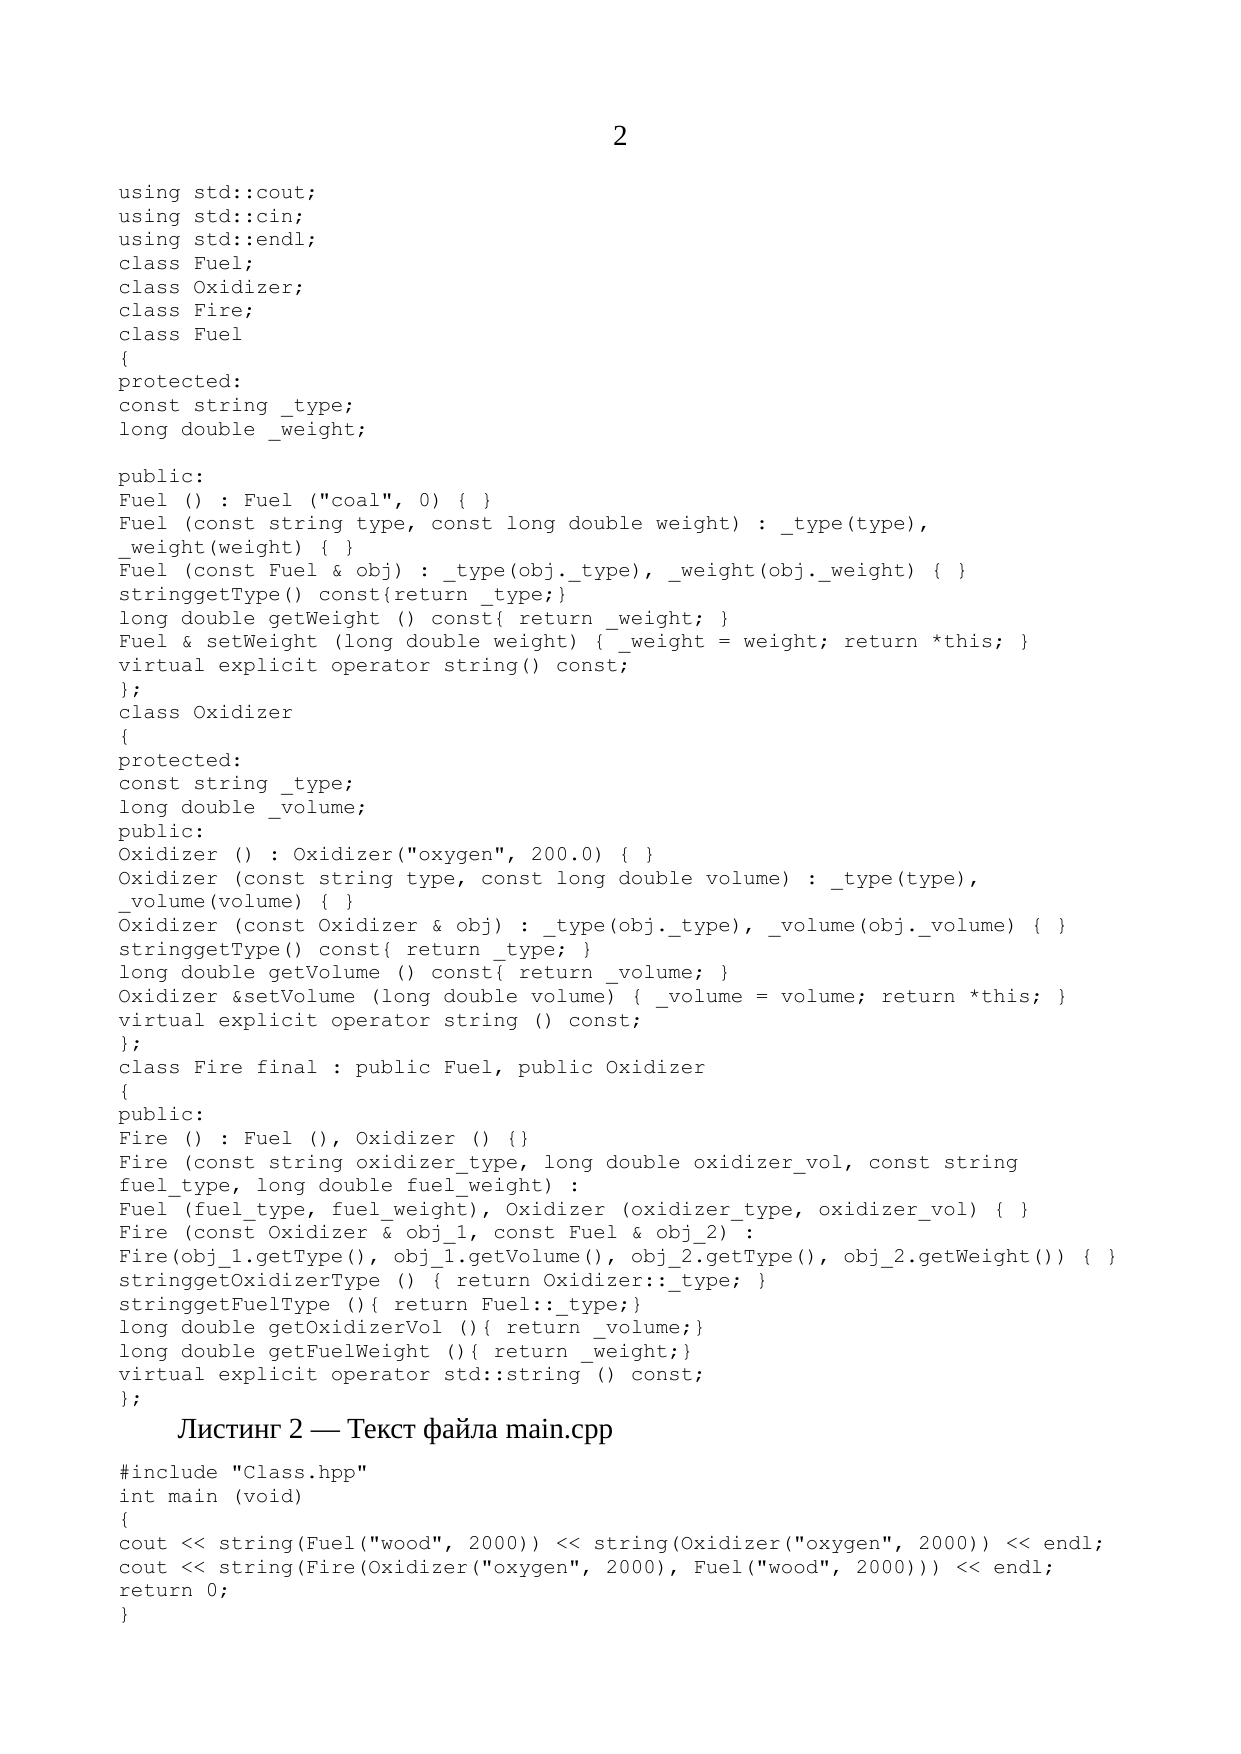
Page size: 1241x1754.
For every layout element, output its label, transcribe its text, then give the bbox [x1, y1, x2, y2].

text virtual explicit operator string() const; [118, 654, 1122, 678]
text { [118, 1080, 1122, 1103]
text const string _type; [118, 394, 1122, 418]
text Fire (const Oxidizer & obj_1, const Fuel & obj_2) : [118, 1222, 1122, 1245]
text stringgetType() const{return _type;} [118, 583, 1122, 607]
text Oxidizer (const string type, const long double volume) : _type(type), _volume(volume) { } [118, 867, 1122, 914]
text { [118, 347, 1122, 370]
text virtual explicit operator string () const; [118, 1009, 1122, 1032]
text class Oxidizer [118, 701, 1122, 725]
text Fuel & setWeight (long double weight) { _weight = weight; return *this; } [118, 630, 1122, 654]
text protected: [118, 370, 1122, 394]
text long double _weight; [118, 418, 1122, 441]
text using std::cout; [118, 181, 1122, 205]
text protected: [118, 749, 1122, 772]
text Fuel () : Fuel ("coal", 0) { } [118, 488, 1122, 512]
text { [118, 1508, 1122, 1532]
text stringgetFuelType (){ return Fuel::_type;} [118, 1292, 1122, 1316]
text public: [118, 819, 1122, 843]
text stringgetOxidizerType () { return Oxidizer::_type; } [118, 1269, 1122, 1292]
text { [118, 725, 1122, 749]
text public: [118, 465, 1122, 488]
text Fire(obj_1.getType(), obj_1.getVolume(), obj_2.getType(), obj_2.getWeight()) { } [118, 1245, 1122, 1269]
text long double getWeight () const{ return _weight; } [118, 607, 1122, 630]
text Oxidizer () : Oxidizer("oxygen", 200.0) { } [118, 843, 1122, 867]
text Листинг 2 — Текст файла main.cpp [118, 1411, 1122, 1444]
text class Fuel; [118, 252, 1122, 276]
text public: [118, 1103, 1122, 1127]
text class Fire; [118, 299, 1122, 323]
text class Fuel [118, 323, 1122, 347]
text cout << string(Fire(Oxidizer("oxygen", 2000), Fuel("wood", 2000))) << endl; [118, 1556, 1122, 1579]
text class Fire final : public Fuel, public Oxidizer [118, 1056, 1122, 1080]
text return 0; [118, 1579, 1122, 1603]
text virtual explicit operator std::string () const; [118, 1363, 1122, 1387]
text class Oxidizer; [118, 276, 1122, 299]
text int main (void) [118, 1485, 1122, 1508]
text cout << string(Fuel("wood", 2000)) << string(Oxidizer("oxygen", 2000)) << endl; [118, 1532, 1122, 1556]
text using std::cin; [118, 205, 1122, 228]
text Fuel (const Fuel & obj) : _type(obj._type), _weight(obj._weight) { } [118, 559, 1122, 583]
text Oxidizer (const Oxidizer & obj) : _type(obj._type), _volume(obj._volume) { } [118, 914, 1122, 938]
text long double getVolume () const{ return _volume; } [118, 961, 1122, 985]
text stringgetType() const{ return _type; } [118, 938, 1122, 961]
text #include "Class.hpp" [118, 1461, 1122, 1485]
text long double _volume; [118, 796, 1122, 819]
text } [118, 1603, 1122, 1627]
text Fuel (const string type, const long double weight) : _type(type), _weight(weight) { } [118, 512, 1122, 559]
text }; [118, 678, 1122, 701]
text Fire () : Fuel (), Oxidizer () {} [118, 1127, 1122, 1151]
text Oxidizer &setVolume (long double volume) { _volume = volume; return *this; } [118, 985, 1122, 1009]
text }; [118, 1387, 1122, 1411]
text long double getFuelWeight (){ return _weight;} [118, 1340, 1122, 1363]
text const string _type; [118, 772, 1122, 796]
text Fuel (fuel_type, fuel_weight), Oxidizer (oxidizer_type, oxidizer_vol) { } [118, 1198, 1122, 1222]
text }; [118, 1032, 1122, 1056]
text long double getOxidizerVol (){ return _volume;} [118, 1316, 1122, 1340]
text using std::endl; [118, 228, 1122, 252]
text Fire (const string oxidizer_type, long double oxidizer_vol, const string fuel_type, long double fuel_weight) : [118, 1151, 1122, 1198]
